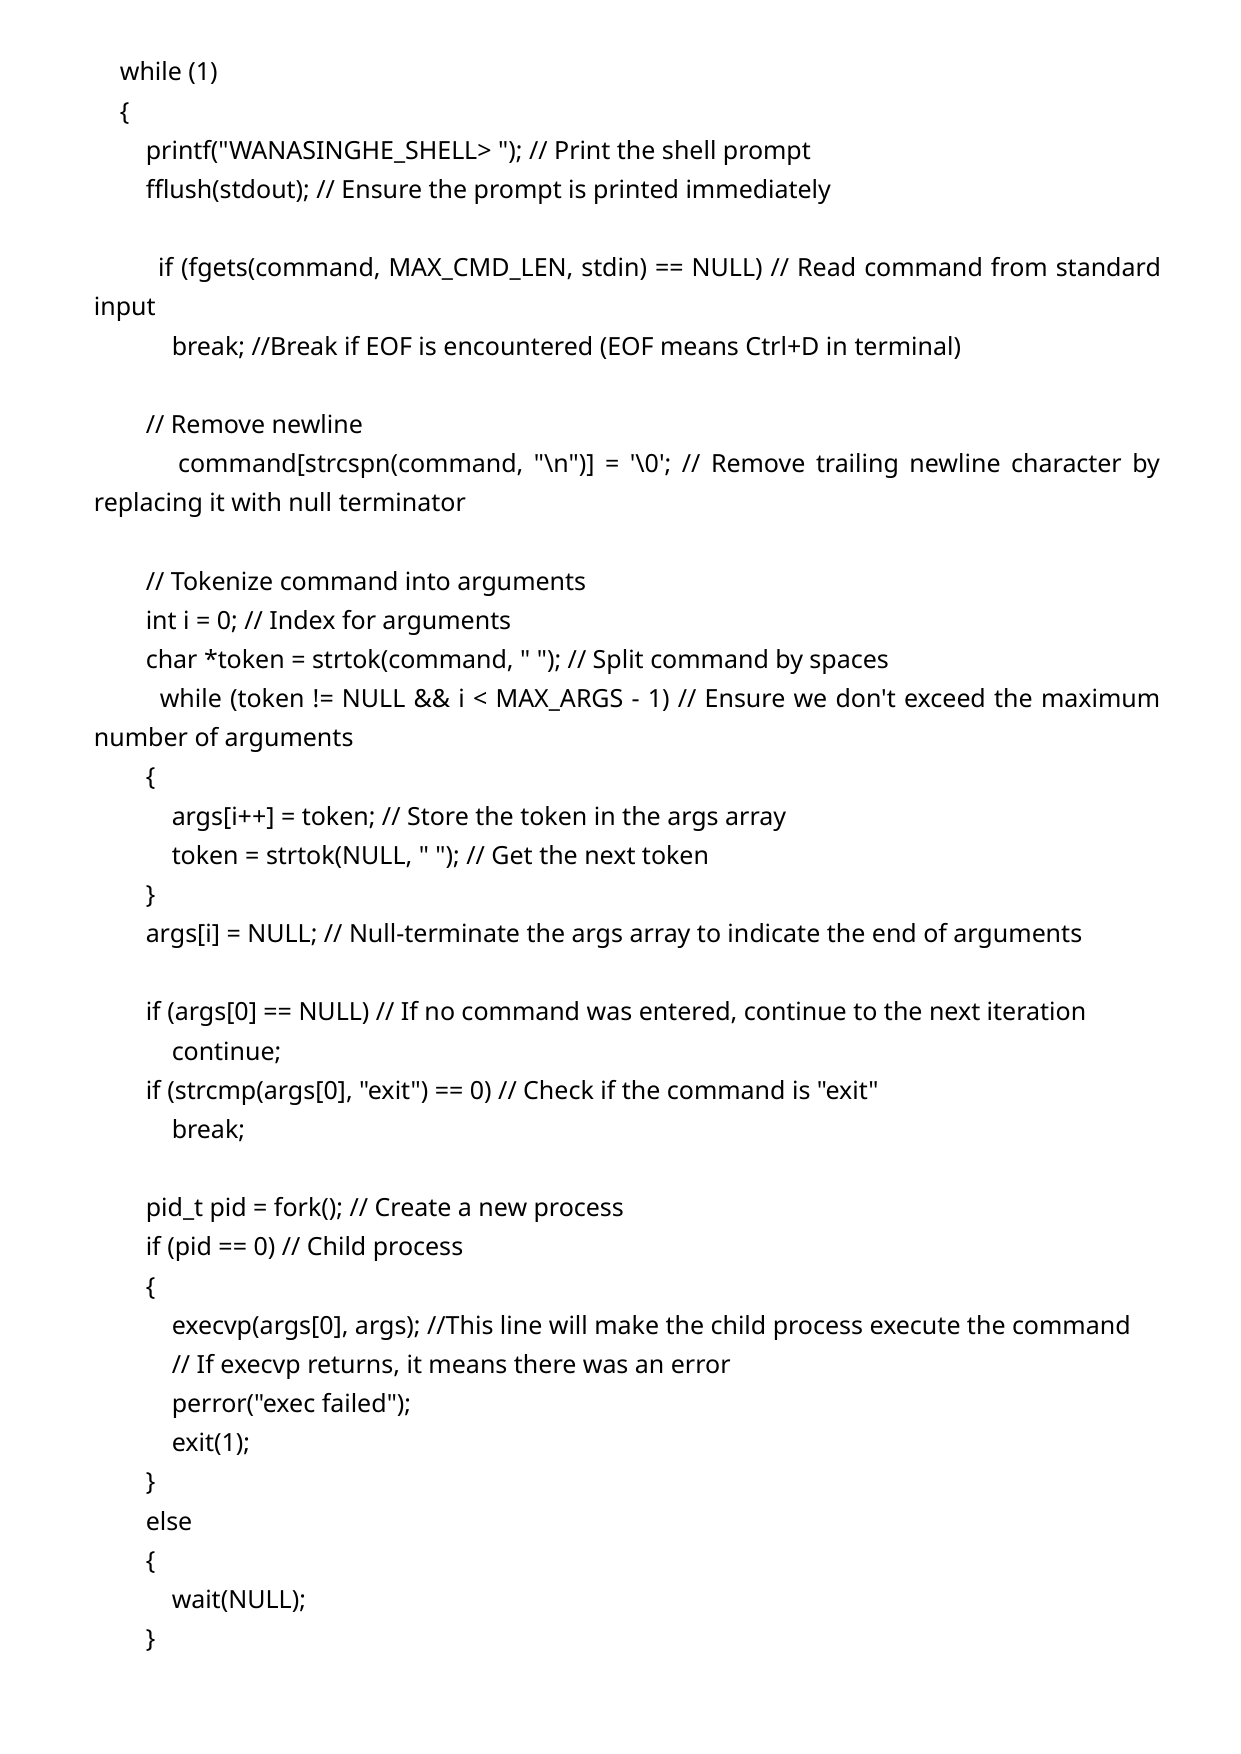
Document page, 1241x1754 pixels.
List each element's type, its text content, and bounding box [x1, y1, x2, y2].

text { [94, 759, 1162, 793]
text // Tokenize command into arguments [94, 563, 1162, 597]
text continue; [94, 1033, 1162, 1067]
text break; //Break if EOF is encountered (EOF means Ctrl+D in terminal) [94, 328, 1162, 362]
text { [94, 1542, 1162, 1576]
text args[i++] = token; // Store the token in the args array [94, 798, 1162, 832]
text int i = 0; // Index for arguments [94, 602, 1162, 636]
text if (pid == 0) // Child process [94, 1229, 1162, 1263]
text command[strcspn(command, "\n")] = '\0'; // Remove trailing newline character by replacing it with null terminator [94, 446, 1162, 519]
text exit(1); [94, 1425, 1162, 1459]
text token = strtok(NULL, " "); // Get the next token [94, 837, 1162, 871]
text if (fgets(command, MAX_CMD_LEN, stdin) == NULL) // Read command from standard input [94, 250, 1162, 323]
text char *token = strtok(command, " "); // Split command by spaces [94, 641, 1162, 676]
text while (token != NULL && i < MAX_ARGS - 1) // Ensure we don't exceed the maximum number of arguments [94, 681, 1162, 754]
text perror("exec failed"); [94, 1386, 1162, 1420]
text // Remove newline [94, 406, 1162, 441]
text } [94, 876, 1162, 911]
text if (strcmp(args[0], "exit") == 0) // Check if the command is "exit" [94, 1072, 1162, 1106]
text } [94, 1621, 1162, 1655]
text wait(NULL); [94, 1581, 1162, 1616]
text args[i] = NULL; // Null-terminate the args array to indicate the end of arguments [94, 916, 1162, 950]
text while (1) [94, 54, 1162, 88]
text } [94, 1464, 1162, 1498]
text pid_t pid = fork(); // Create a new process [94, 1190, 1162, 1224]
text execvp(args[0], args); //This line will make the child process execute the command [94, 1307, 1162, 1341]
text // If execvp returns, it means there was an error [94, 1346, 1162, 1381]
text printf("WANASINGHE_SHELL> "); // Print the shell prompt [94, 132, 1162, 166]
text { [94, 93, 1162, 127]
text break; [94, 1111, 1162, 1146]
text { [94, 1268, 1162, 1302]
text else [94, 1503, 1162, 1537]
text if (args[0] == NULL) // If no command was entered, continue to the next iteration [94, 994, 1162, 1028]
text fflush(stdout); // Ensure the prompt is printed immediately [94, 171, 1162, 206]
